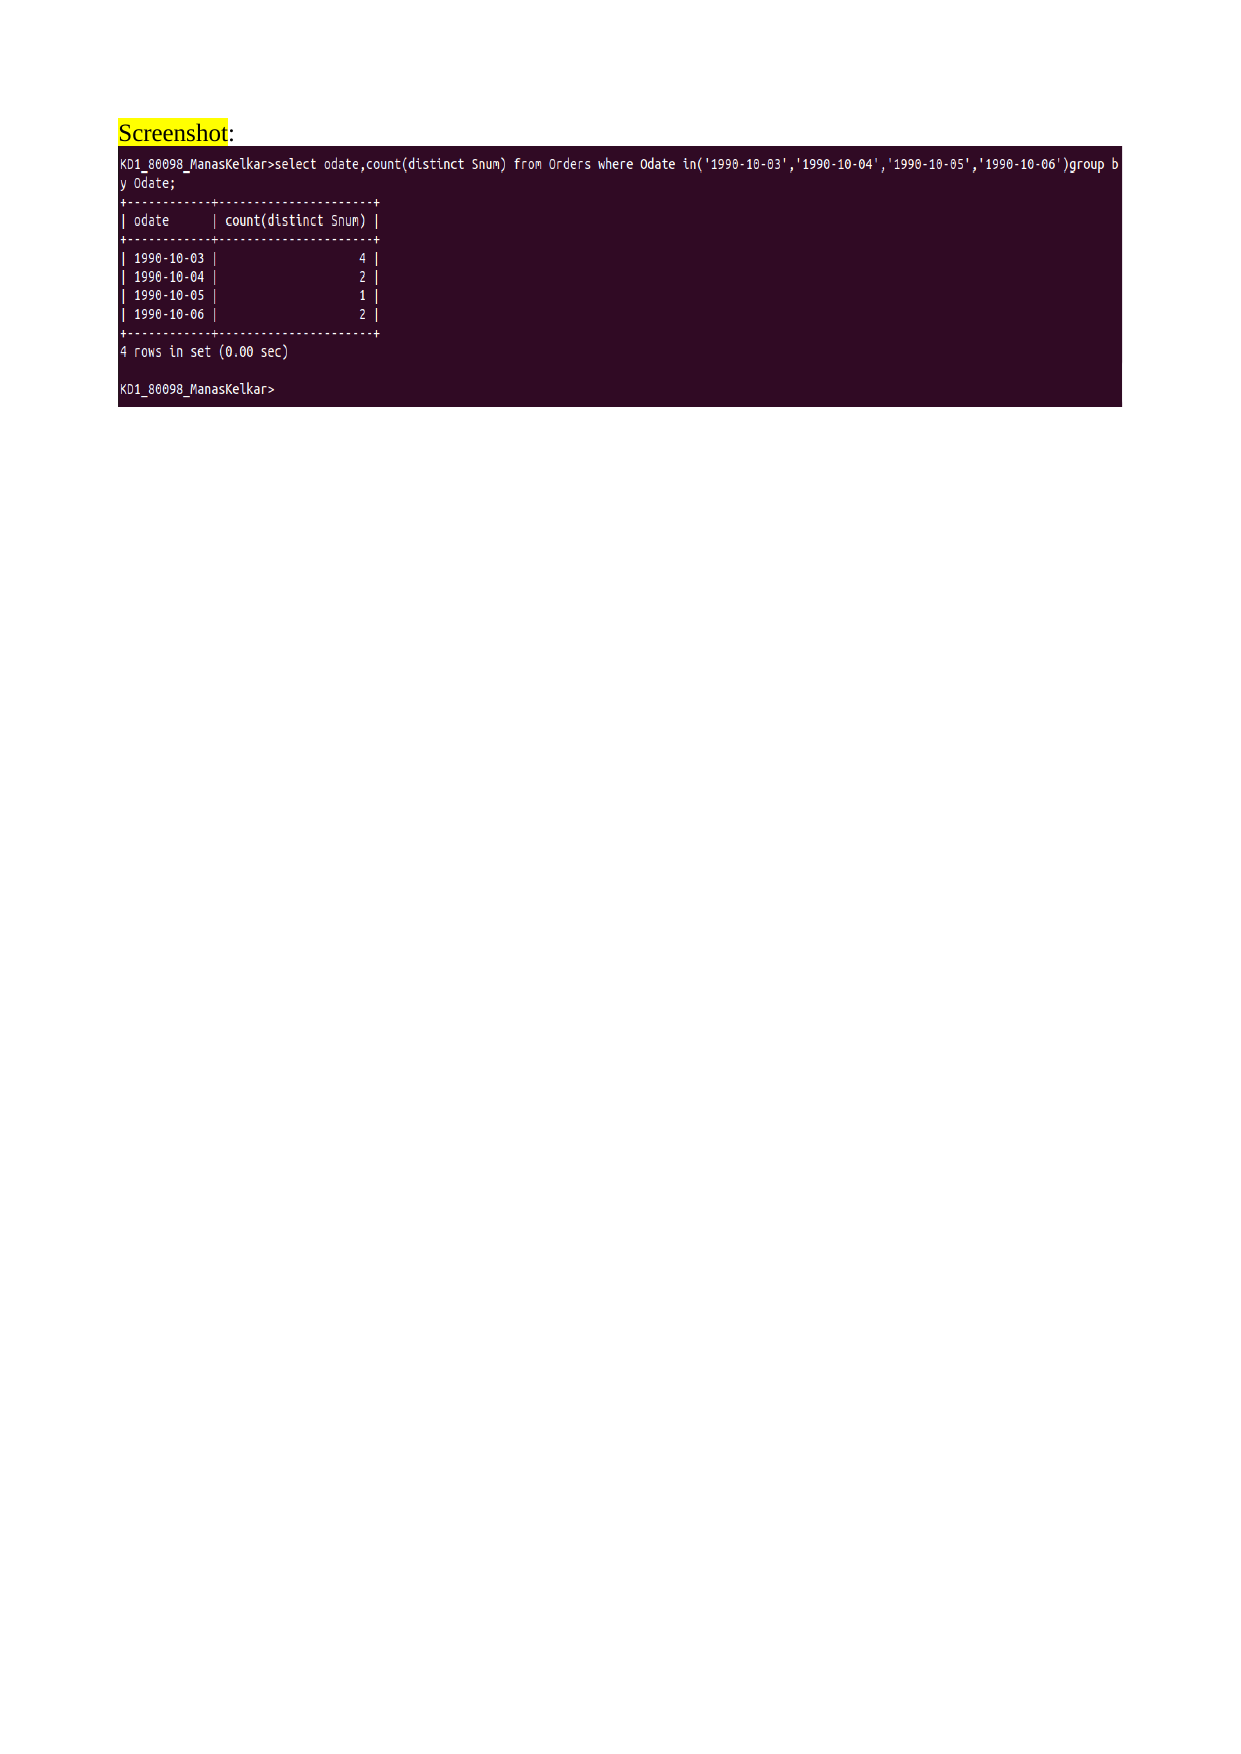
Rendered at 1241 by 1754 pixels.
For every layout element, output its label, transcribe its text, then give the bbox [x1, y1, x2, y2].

text Screenshot: [118, 118, 1122, 146]
picture [118, 146, 1123, 407]
